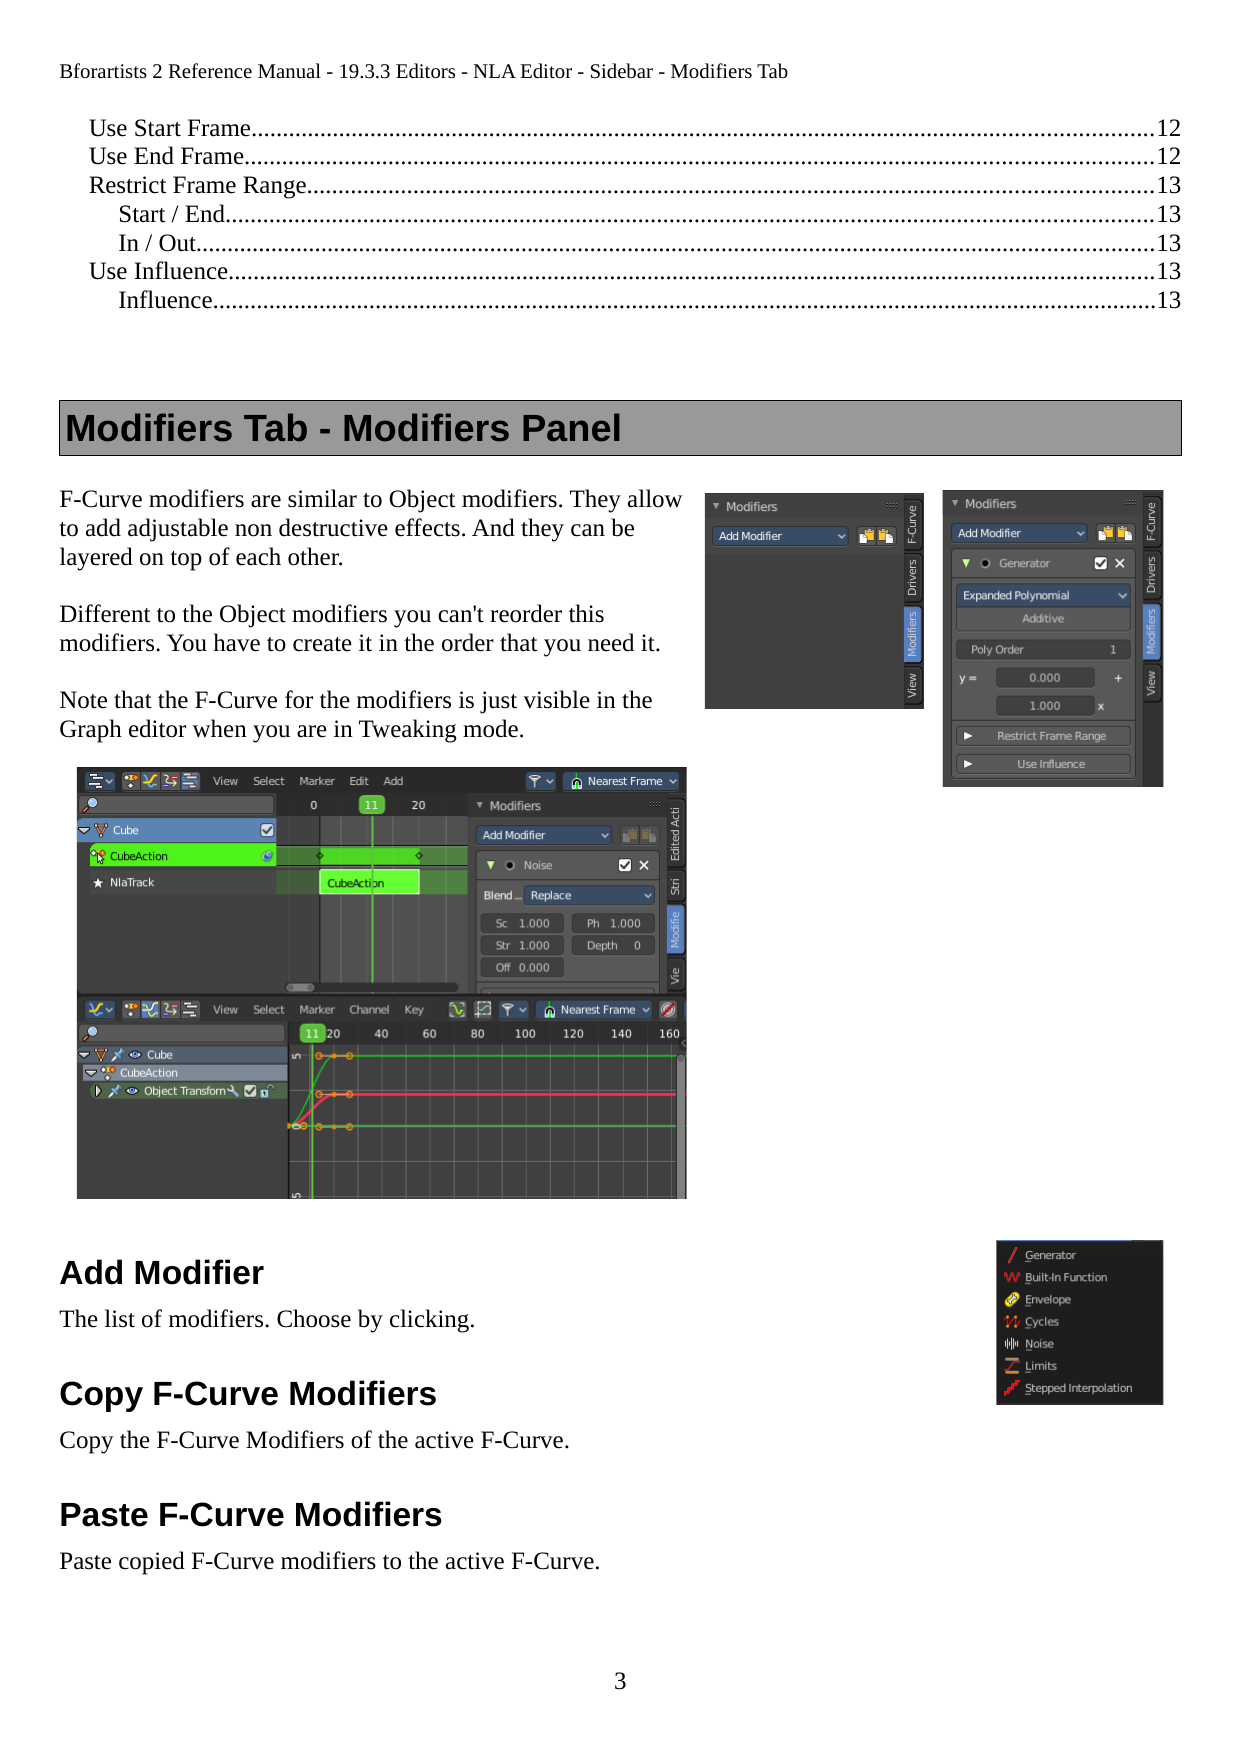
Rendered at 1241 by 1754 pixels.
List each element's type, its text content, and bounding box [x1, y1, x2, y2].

text F-Curve modifiers are similar to Object modifiers. They allow to add adjustable non destructive effects. And they can be layered on top of each other. [59, 484, 1181, 570]
text The list of modifiers. Choose by clicking. [59, 1304, 996, 1332]
picture [996, 1240, 1164, 1405]
picture [704, 493, 924, 709]
subtitle Paste F-Curve Modifiers [59, 1494, 1181, 1533]
text Start / End 13 [118, 199, 1181, 228]
text Different to the Object modifiers you can't reorder this modifiers. You have to create it in the order that you need it. [59, 599, 704, 657]
table_header Modifiers Tab - Modifiers Panel [60, 401, 1181, 455]
text Use Start Frame 12 [88, 113, 1181, 141]
text Use End Frame 12 [88, 141, 1181, 170]
text In / Out 13 [118, 228, 1181, 256]
picture [942, 490, 1164, 787]
subtitle [1164, 1252, 1181, 1291]
picture [76, 767, 687, 1199]
text Restrict Frame Range 13 [88, 170, 1181, 199]
text Use Influence 13 [88, 256, 1181, 285]
text Note that the F-Curve for the modifiers is just visible in the Graph editor when you are in Tweaking mode. [59, 685, 942, 743]
subtitle Copy F-Curve Modifiers [59, 1373, 1181, 1412]
text Paste copied F-Curve modifiers to the active F-Curve. [59, 1546, 1181, 1574]
text Copy the F-Curve Modifiers of the active F-Curve. [59, 1425, 1181, 1453]
subtitle Add Modifier [59, 1252, 996, 1291]
text Influence 13 [118, 285, 1181, 314]
